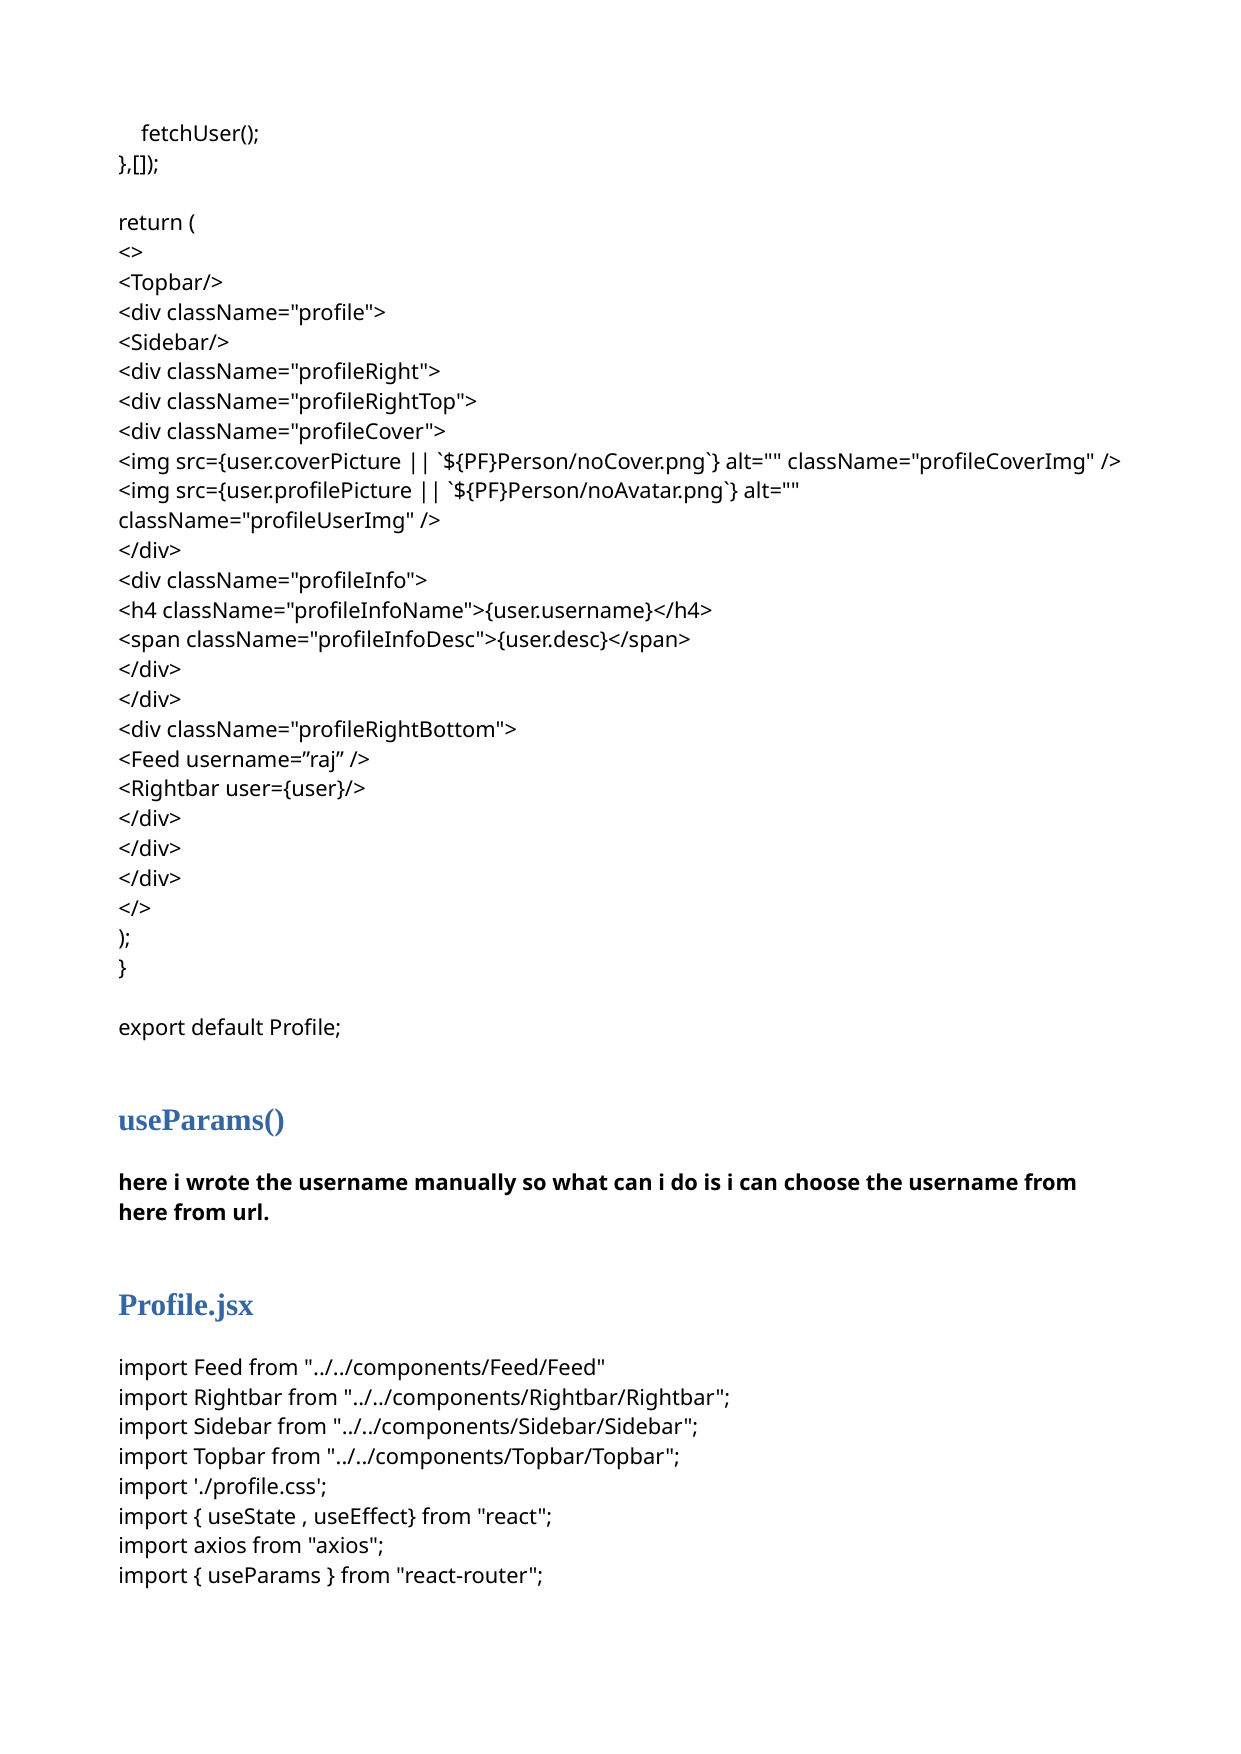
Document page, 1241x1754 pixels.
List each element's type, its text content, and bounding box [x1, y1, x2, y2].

text <div className="profile"> [118, 297, 1122, 327]
text export default Profile; [118, 1012, 1122, 1041]
text <img src={user.profilePicture || `${PF}Person/noAvatar.png`} alt="" className="profileUserImg" /> [118, 476, 1122, 535]
text </div> [118, 863, 1122, 893]
text import Sidebar from "../../components/Sidebar/Sidebar"; [118, 1411, 1122, 1441]
text <Topbar/> [118, 267, 1122, 297]
text </div> [118, 803, 1122, 833]
text Profile.jsx [118, 1286, 1122, 1322]
text <img src={user.coverPicture || `${PF}Person/noCover.png`} alt="" className="profileCoverImg" /> [118, 446, 1122, 476]
text here i wrote the username manually so what can i do is i can choose the username from here from url. [118, 1167, 1122, 1226]
text import { useParams } from "react-router"; [118, 1560, 1122, 1590]
text <div className="profileInfo"> [118, 565, 1122, 595]
text import { useState , useEffect} from "react"; [118, 1501, 1122, 1530]
text import axios from "axios"; [118, 1530, 1122, 1560]
text <div className="profileRightBottom"> [118, 714, 1122, 744]
text fetchUser(); [118, 118, 1122, 148]
text <div className="profileCover"> [118, 416, 1122, 446]
text import './profile.css'; [118, 1471, 1122, 1501]
text <span className="profileInfoDesc">{user.desc}</span> [118, 624, 1122, 654]
text useParams() [118, 1101, 1122, 1137]
text <> [118, 237, 1122, 267]
text </div> [118, 535, 1122, 565]
text <Sidebar/> [118, 327, 1122, 356]
text <h4 className="profileInfoName">{user.username}</h4> [118, 595, 1122, 624]
text } [118, 952, 1122, 982]
text ); [118, 922, 1122, 952]
text return ( [118, 207, 1122, 237]
text import Topbar from "../../components/Topbar/Topbar"; [118, 1441, 1122, 1471]
text </div> [118, 654, 1122, 684]
text import Feed from "../../components/Feed/Feed" [118, 1352, 1122, 1381]
text import Rightbar from "../../components/Rightbar/Rightbar"; [118, 1381, 1122, 1411]
text <Feed username=”raj” /> [118, 744, 1122, 773]
text </> [118, 893, 1122, 922]
text },[]); [118, 148, 1122, 178]
text <Rightbar user={user}/> [118, 773, 1122, 803]
text </div> [118, 684, 1122, 714]
text <div className="profileRight"> [118, 356, 1122, 386]
text <div className="profileRightTop"> [118, 386, 1122, 416]
text </div> [118, 833, 1122, 863]
